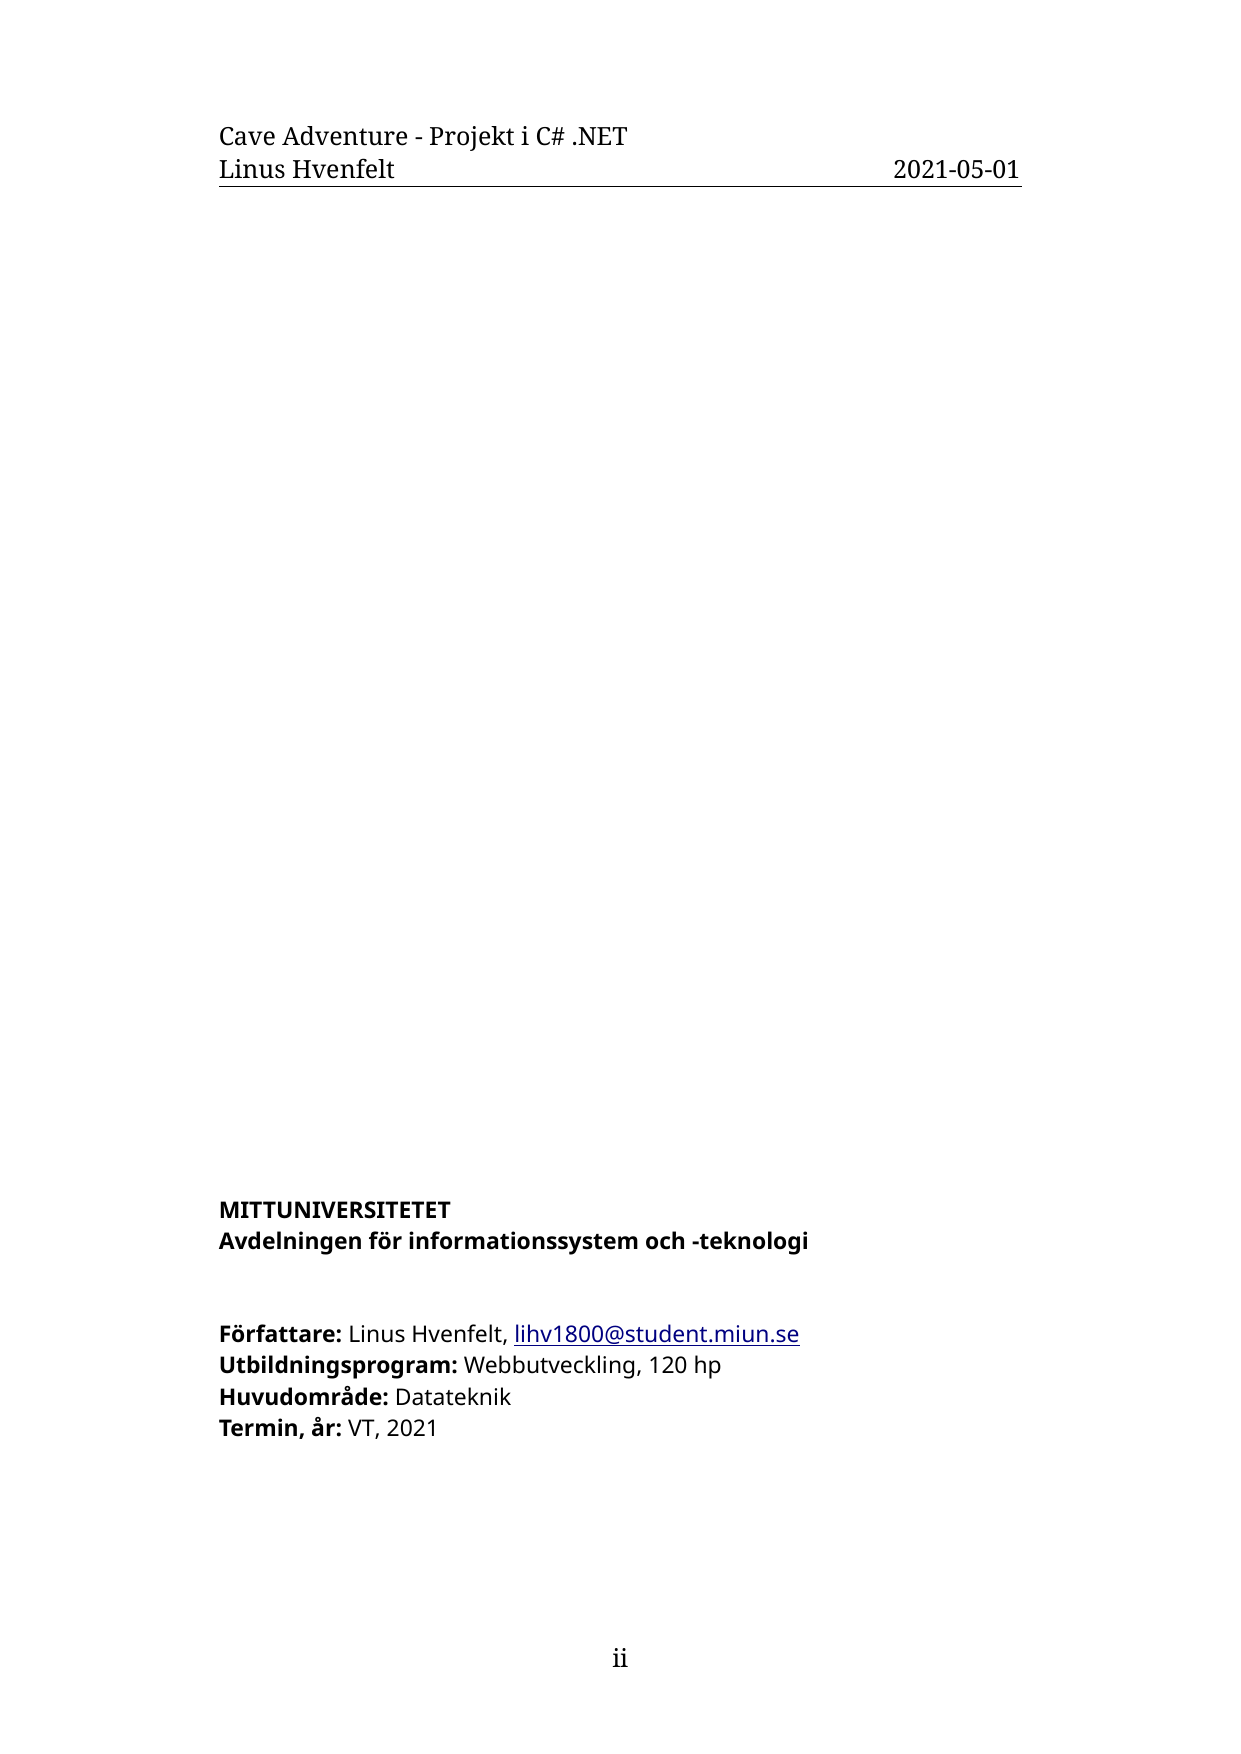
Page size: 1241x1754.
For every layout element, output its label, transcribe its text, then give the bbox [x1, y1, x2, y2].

text Författare: Linus Hvenfelt, lihv1800@student.miun.se Utbildningsprogram: Webbutveckling, 120 hp Huvudområde: Datateknik Termin, år: VT, 2021 [218, 1287, 1022, 1443]
text MITTUNIVERSITETET Avdelningen för informationssystem och -teknologi [218, 1194, 1022, 1256]
